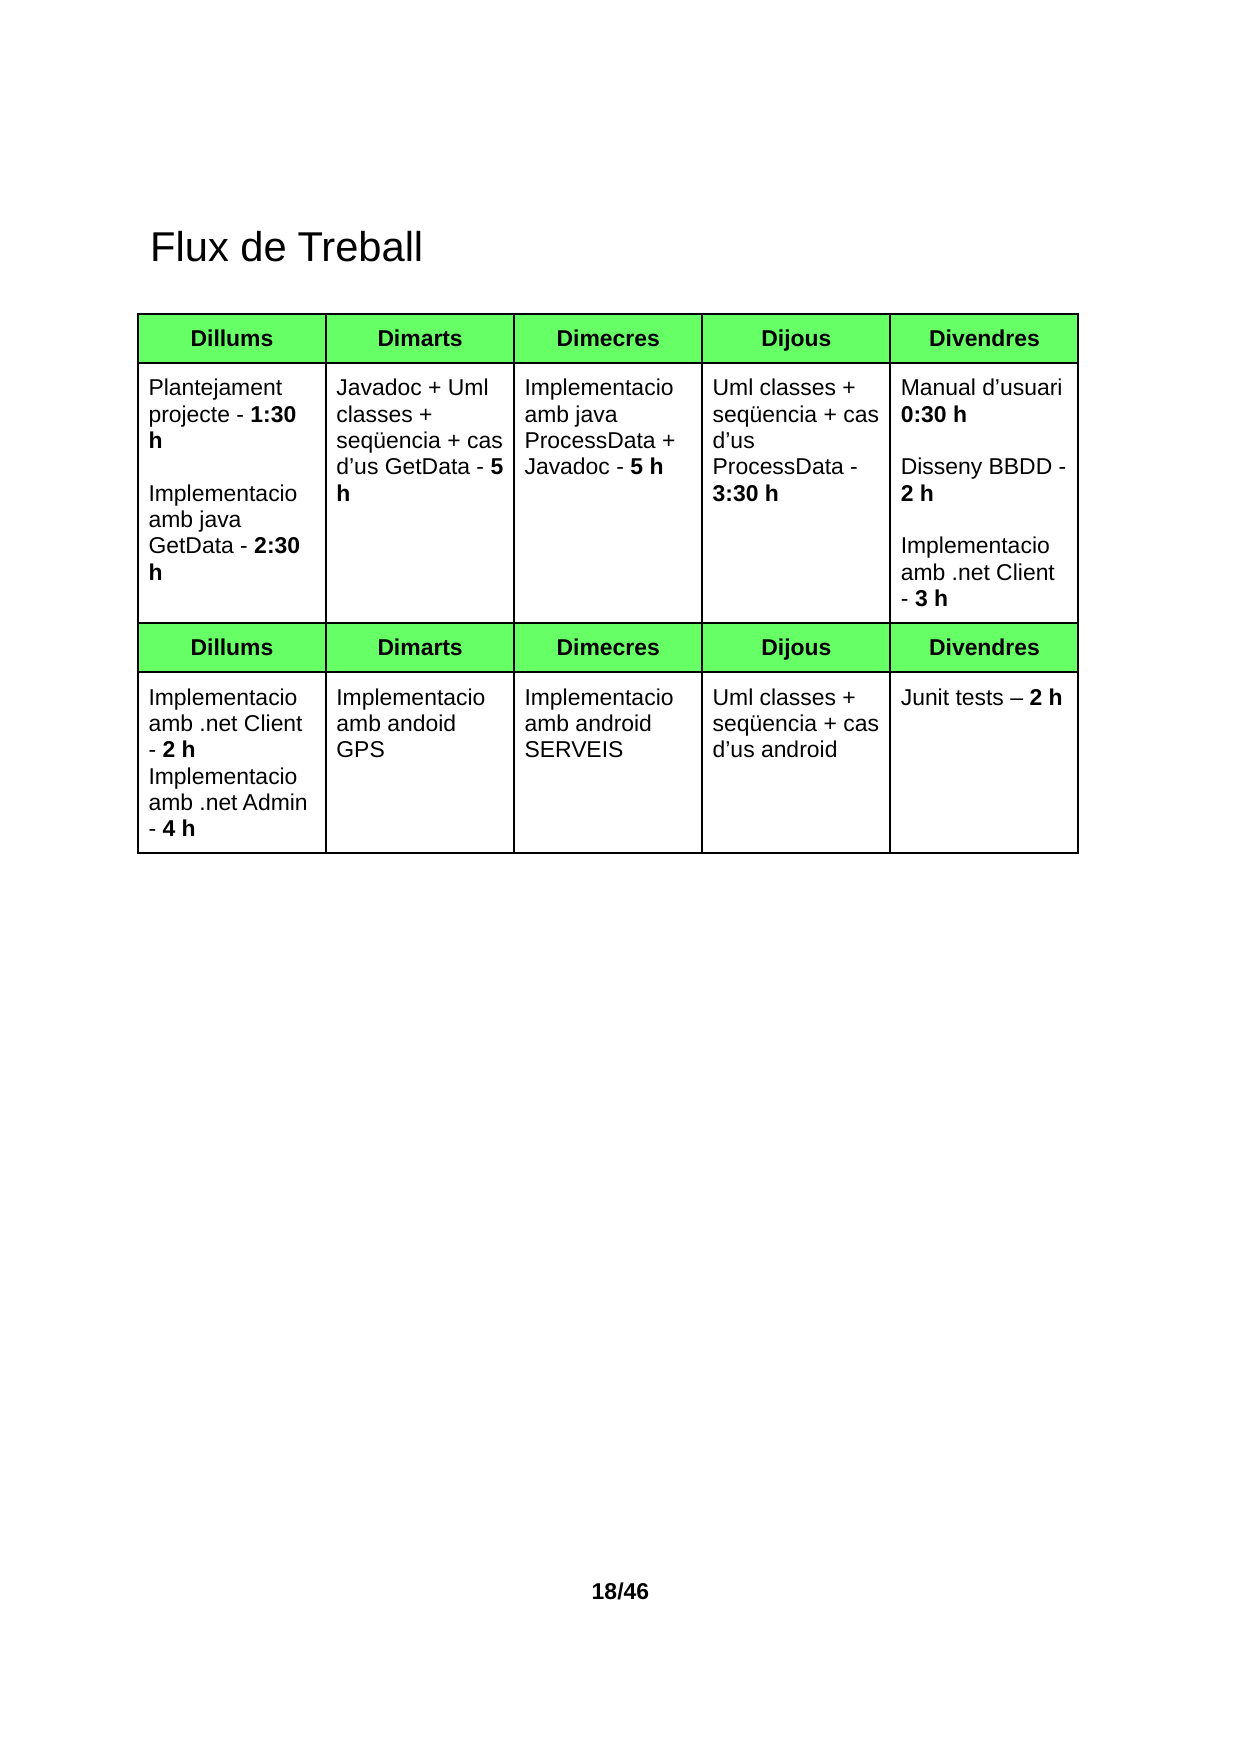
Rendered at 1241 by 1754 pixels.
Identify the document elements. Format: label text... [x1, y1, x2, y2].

table_cell Implementacio amb andoid GPS [327, 673, 513, 852]
table_header Divendres [891, 315, 1077, 362]
table_header Dijous [703, 315, 889, 362]
table_cell Manual d’usuari 0:30 h Disseny BBDD - 2 h Implementacio amb .net Client - 3 h [891, 364, 1077, 622]
table_cell Junit tests – 2 h [891, 673, 1077, 852]
subtitle Flux de Treball [150, 222, 1090, 270]
table_cell Implementacio amb java ProcessData + Javadoc - 5 h [515, 364, 701, 622]
table_cell Dijous [703, 624, 889, 671]
table_header Dimarts [327, 315, 513, 362]
table_cell Implementacio amb .net Client - 2 h Implementacio amb .net Admin - 4 h [139, 673, 325, 852]
table_cell Uml classes + seqüencia + cas d’us ProcessData - 3:30 h [703, 364, 889, 622]
table_header Dillums [139, 315, 325, 362]
table_cell Javadoc + Uml classes + seqüencia + cas d’us GetData - 5 h [327, 364, 513, 622]
table_cell Plantejament projecte - 1:30 h Implementacio amb java GetData - 2:30 h [139, 364, 325, 622]
table_cell Dimecres [515, 624, 701, 671]
table_cell Implementacio amb android SERVEIS [515, 673, 701, 852]
table_header Dimecres [515, 315, 701, 362]
table_cell Dillums [139, 624, 325, 671]
table_cell Divendres [891, 624, 1077, 671]
table_cell Uml classes + seqüencia + cas d’us android [703, 673, 889, 852]
table_cell Dimarts [327, 624, 513, 671]
